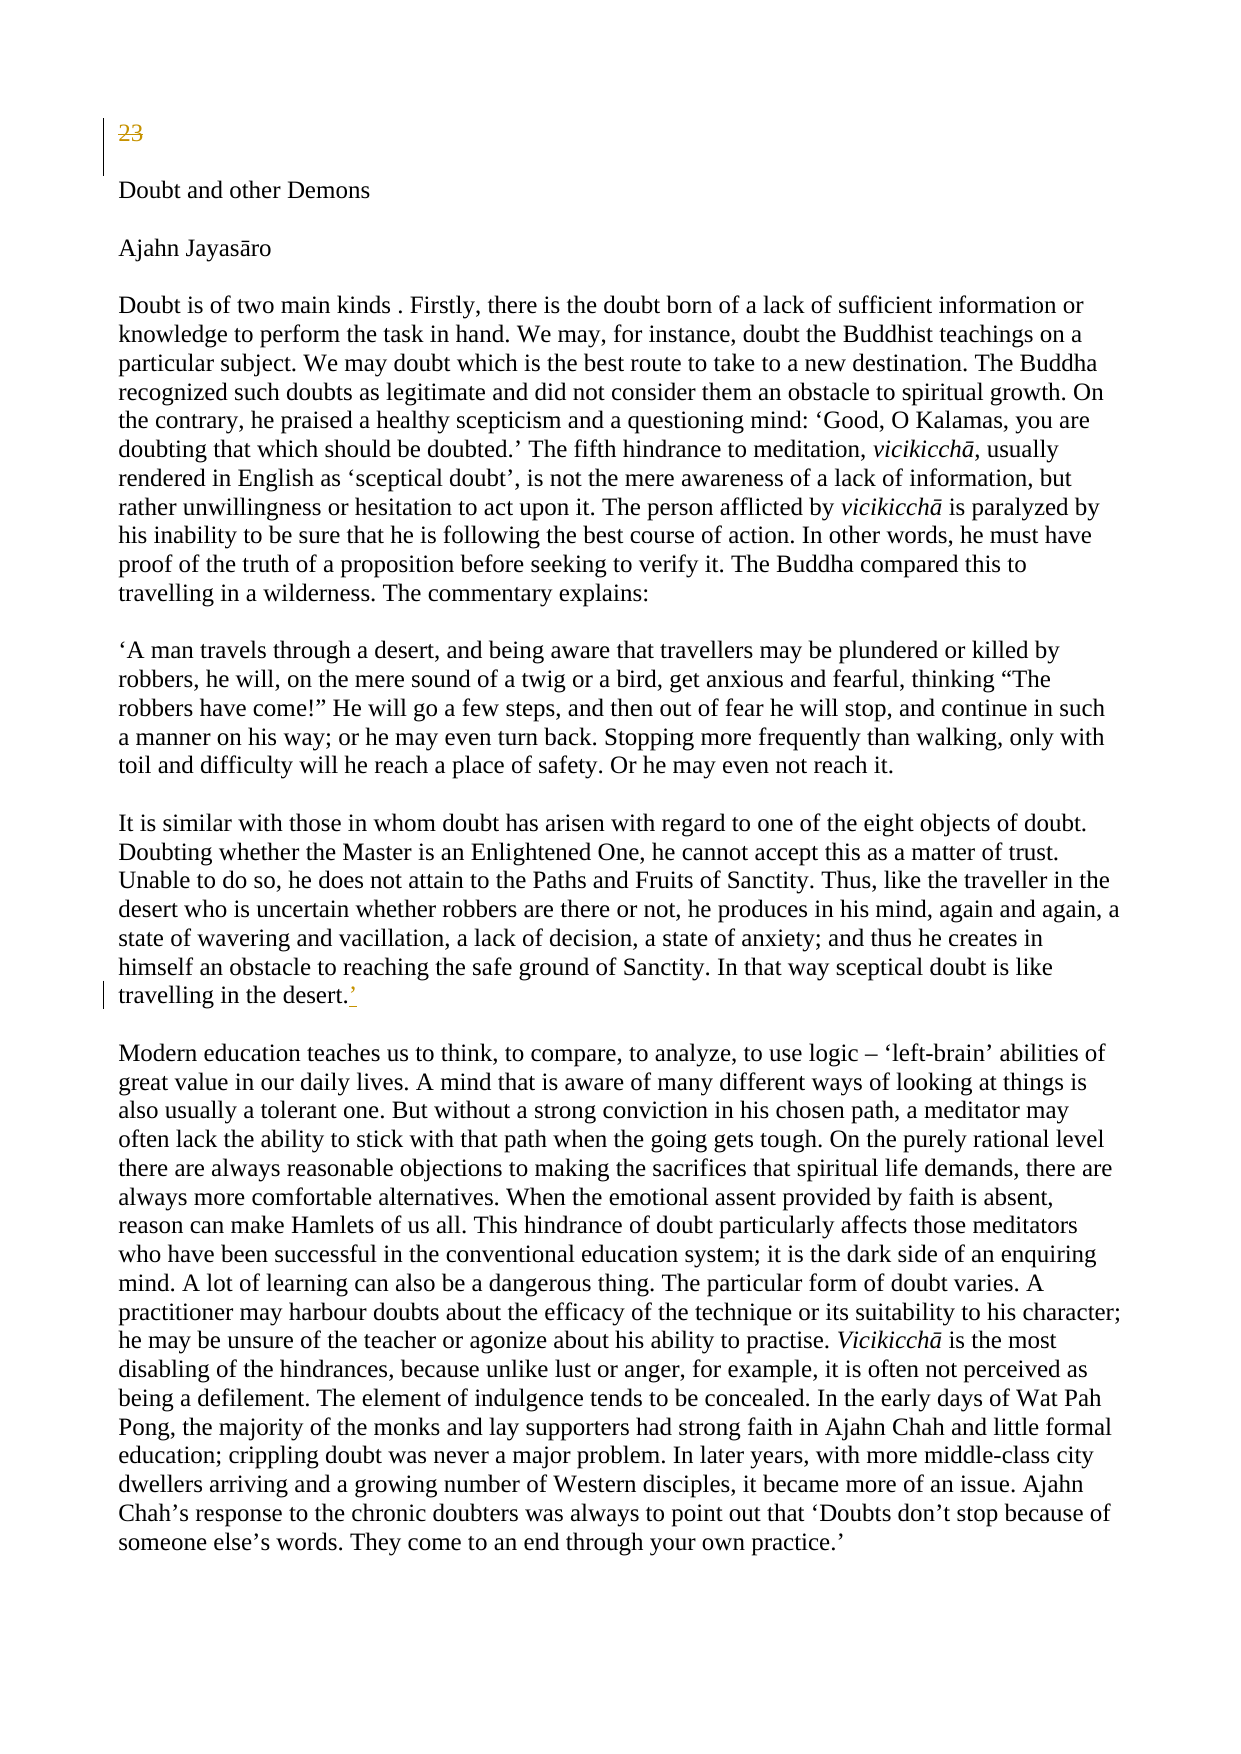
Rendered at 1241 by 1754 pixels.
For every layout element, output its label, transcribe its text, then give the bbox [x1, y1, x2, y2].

text ‘A man travels through a desert, and being aware that travellers may be plundered or killed by robbers, he will, on the mere sound of a twig or a bird, get anxious and fearful, thinking “The robbers have come!” He will go a few steps, and then out of fear he will stop, and continue in such a manner on his way; or he may even turn back. Stopping more frequently than walking, only with toil and difficulty will he reach a place of safety. Or he may even not reach it. [118, 636, 1122, 779]
text Doubt and other Demons [118, 176, 1122, 204]
text Ajahn Jayasāro [118, 233, 1122, 262]
text It is similar with those in whom doubt has arisen with regard to one of the eight objects of doubt. Doubting whether the Master is an Enlightened One, he cannot accept this as a matter of trust. Unable to do so, he does not attain to the Paths and Fruits of Sanctity. Thus, like the traveller in the desert who is uncertain whether robbers are there or not, he produces in his mind, again and again, a state of wavering and vacillation, a lack of decision, a state of anxiety; and thus he creates in himself an obstacle to reaching the safe ground of Sanctity. In that way sceptical doubt is like travelling in the desert.’ [118, 808, 1122, 1009]
text Doubt is of two main kinds . Firstly, there is the doubt born of a lack of sufficient information or knowledge to perform the task in hand. We may, for instance, doubt the Buddhist teachings on a particular subject. We may doubt which is the best route to take to a new destination. The Buddha recognized such doubts as legitimate and did not consider them an obstacle to spiritual growth. On the contrary, he praised a healthy scepticism and a questioning mind: ‘Good, O Kalamas, you are doubting that which should be doubted.’ The fifth hindrance to meditation, vicikicchā, usually rendered in English as ‘sceptical doubt’, is not the mere awareness of a lack of information, but rather unwillingness or hesitation to act upon it. The person afflicted by vicikicchā is paralyzed by his inability to be sure that he is following the best course of action. In other words, he must have proof of the truth of a proposition before seeking to verify it. The Buddha compared this to travelling in a wilderness. The commentary explains: [118, 291, 1122, 607]
text Modern education teaches us to think, to compare, to analyze, to use logic – ‘left-brain’ abilities of great value in our daily lives. A mind that is aware of many different ways of looking at things is also usually a tolerant one. But without a strong conviction in his chosen path, a meditator may often lack the ability to stick with that path when the going gets tough. On the purely rational level there are always reasonable objections to making the sacrifices that spiritual life demands, there are always more comfortable alternatives. When the emotional assent provided by faith is absent, reason can make Hamlets of us all. This hindrance of doubt particularly affects those meditators who have been successful in the conventional education system; it is the dark side of an enquiring mind. A lot of learning can also be a dangerous thing. The particular form of doubt varies. A practitioner may harbour doubts about the efficacy of the technique or its suitability to his character; he may be unsure of the teacher or agonize about his ability to practise. Vicikicchā is the most disabling of the hindrances, because unlike lust or anger, for example, it is often not perceived as being a defilement. The element of indulgence tends to be concealed. In the early days of Wat Pah Pong, the majority of the monks and lay supporters had strong faith in Ajahn Chah and little formal education; crippling doubt was never a major problem. In later years, with more middle-class city dwellers arriving and a growing number of Western disciples, it became more of an issue. Ajahn Chah’s response to the chronic doubters was always to point out that ‘Doubts don’t stop because of someone else’s words. They come to an end through your own practice.’ [118, 1038, 1122, 1556]
